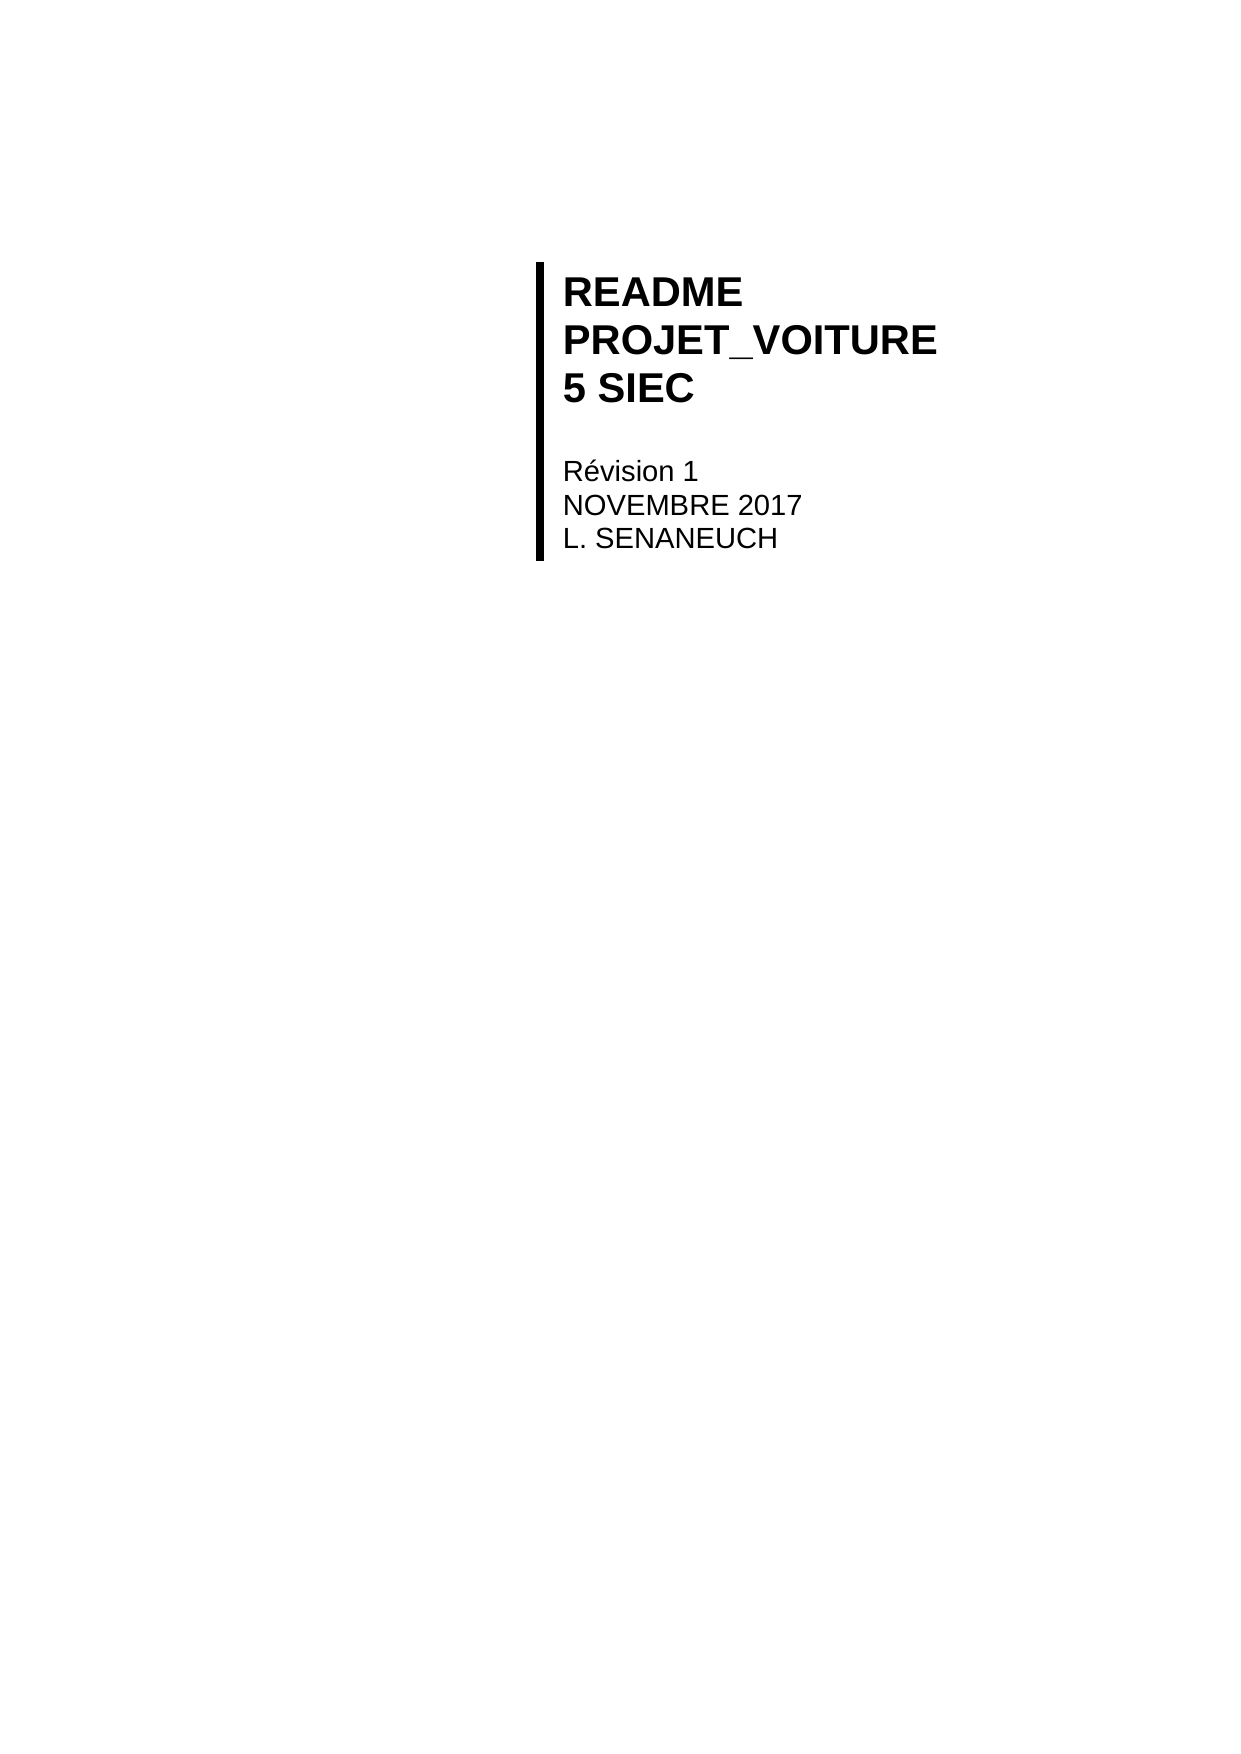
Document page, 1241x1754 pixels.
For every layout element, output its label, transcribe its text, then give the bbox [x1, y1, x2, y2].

table_header README PROJET_VOITURE 5 SIEC Révision 1 NOVEMBRE 2017 L. SENANEUCH [544, 262, 1122, 561]
table_header [118, 262, 536, 561]
